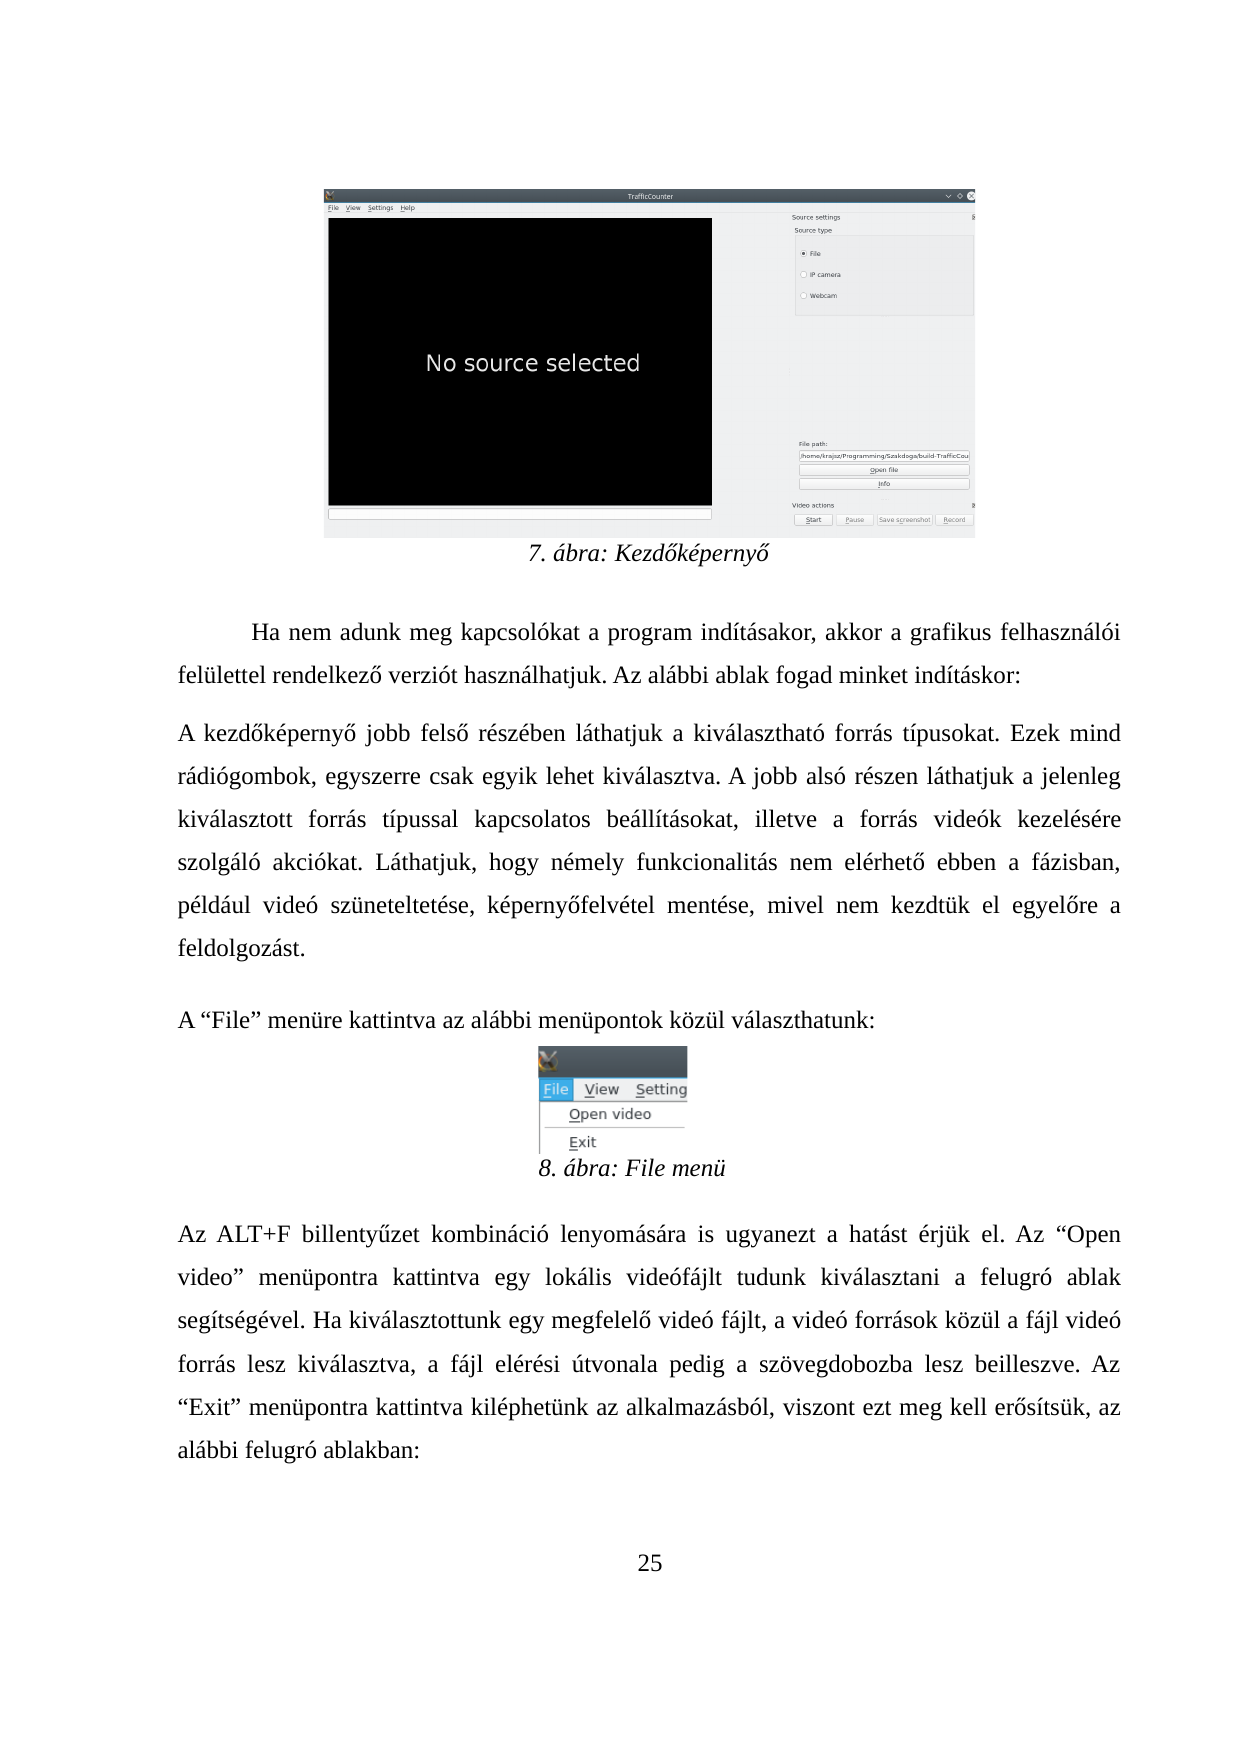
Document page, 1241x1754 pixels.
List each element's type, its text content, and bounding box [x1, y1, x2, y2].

text 7. ábra: Kezdőképernyő [247, 190, 1052, 567]
text Az ALT+F billentyűzet kombináció lenyomására is ugyanezt a hatást érjük el. Az “Open video” menüpontra kattintva egy lokális videófájlt tudunk kiválasztani a felugró ablak segítségével. Ha kiválasztottunk egy megfelelő videó fájlt, a videó források közül a fájl videó forrás lesz kiválasztva, a fájl elérési útvonala pedig a szövegdobozba lesz beilleszve. Az “Exit” menüpontra kattintva kiléphetünk az alkalmazásból, viszont ezt meg kell erősítsük, az alábbi felugró ablakban: [177, 1219, 1122, 1464]
text Ha nem adunk meg kapcsolókat a program indításakor, akkor a grafikus felhasználói felülettel rendelkező verziót használhatjuk. Az alábbi ablak fogad minket indításkor: [177, 177, 1122, 689]
text A kezdőképernyő jobb felső részében láthatjuk a kiválasztható forrás típusokat. Ezek mind rádiógombok, egyszerre csak egyik lehet kiválasztva. A jobb alsó részen láthatjuk a jelenleg kiválasztott forrás típussal kapcsolatos beállításokat, illetve a forrás videók kezelésére szolgáló akciókat. Láthatjuk, hogy némely funkcionalitás nem elérhető ebben a fázisban, például videó szüneteltetése, képernyőfelvétel mentése, mivel nem kezdtük el egyelőre a feldolgozást. [177, 718, 1122, 962]
picture [323, 189, 976, 538]
text A “File” menüre kattintva az alábbi menüpontok közül választhatunk: [177, 1005, 1122, 1034]
text 8. ábra: File menü [538, 1046, 761, 1182]
picture [538, 1046, 688, 1154]
